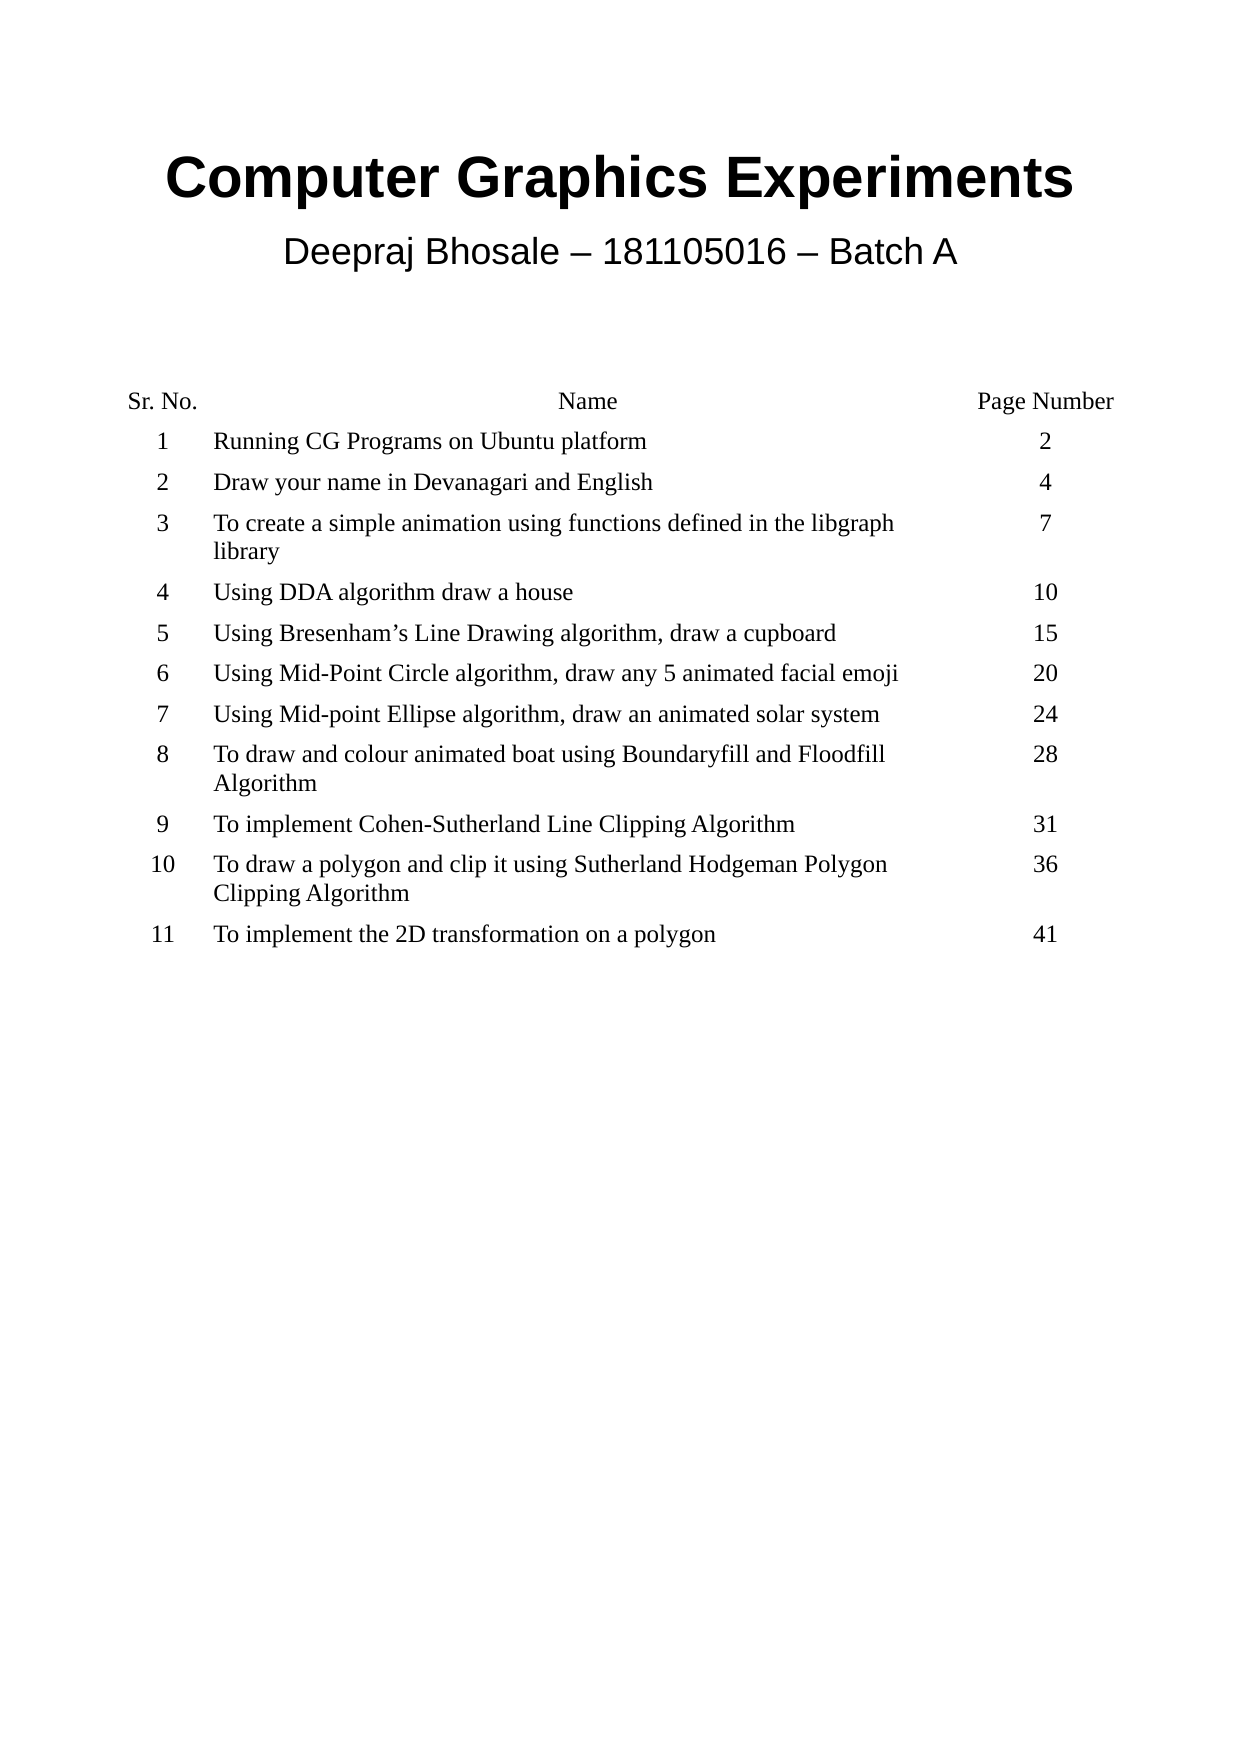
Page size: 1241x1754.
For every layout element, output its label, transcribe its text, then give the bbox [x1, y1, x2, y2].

table_cell 41 [968, 913, 1123, 953]
subtitle Deepraj Bhosale – 181105016 – Batch A [118, 229, 1122, 272]
title Computer Graphics Experiments [118, 143, 1122, 210]
table_cell 10 [118, 844, 207, 913]
table_cell 2 [118, 461, 207, 502]
table_cell 2 [968, 420, 1123, 461]
table_cell 4 [968, 461, 1123, 502]
table_cell 20 [968, 652, 1123, 693]
table_cell 7 [968, 502, 1123, 571]
table_header Name [207, 380, 968, 420]
table_cell Using DDA algorithm draw a house [207, 571, 968, 612]
table_cell 7 [118, 693, 207, 733]
table_cell Draw your name in Devanagari and English [207, 461, 968, 502]
table_header Page Number [968, 380, 1123, 420]
table_cell 11 [118, 913, 207, 953]
table_cell To draw and colour animated boat using Boundaryfill and Floodfill Algorithm [207, 734, 968, 803]
table_cell To draw a polygon and clip it using Sutherland Hodgeman Polygon Clipping Algorithm [207, 844, 968, 913]
table_cell 31 [968, 803, 1123, 843]
table_cell Using Mid-point Ellipse algorithm, draw an animated solar system [207, 693, 968, 733]
table_cell Running CG Programs on Ubuntu platform [207, 420, 968, 461]
table_header Sr. No. [118, 380, 207, 420]
table_cell 5 [118, 612, 207, 652]
table_cell 1 [118, 420, 207, 461]
table_cell Using Bresenham’s Line Drawing algorithm, draw a cupboard [207, 612, 968, 652]
table_cell To implement Cohen-Sutherland Line Clipping Algorithm [207, 803, 968, 843]
table_cell To create a simple animation using functions defined in the libgraph library [207, 502, 968, 571]
table_cell Using Mid-Point Circle algorithm, draw any 5 animated facial emoji [207, 652, 968, 693]
table_cell 6 [118, 652, 207, 693]
table_cell 10 [968, 571, 1123, 612]
table_cell To implement the 2D transformation on a polygon [207, 913, 968, 953]
table_cell 24 [968, 693, 1123, 733]
table_cell 4 [118, 571, 207, 612]
table_cell 9 [118, 803, 207, 843]
table_cell 3 [118, 502, 207, 571]
table_cell 36 [968, 844, 1123, 913]
table_cell 28 [968, 734, 1123, 803]
table_cell 8 [118, 734, 207, 803]
table_cell 15 [968, 612, 1123, 652]
